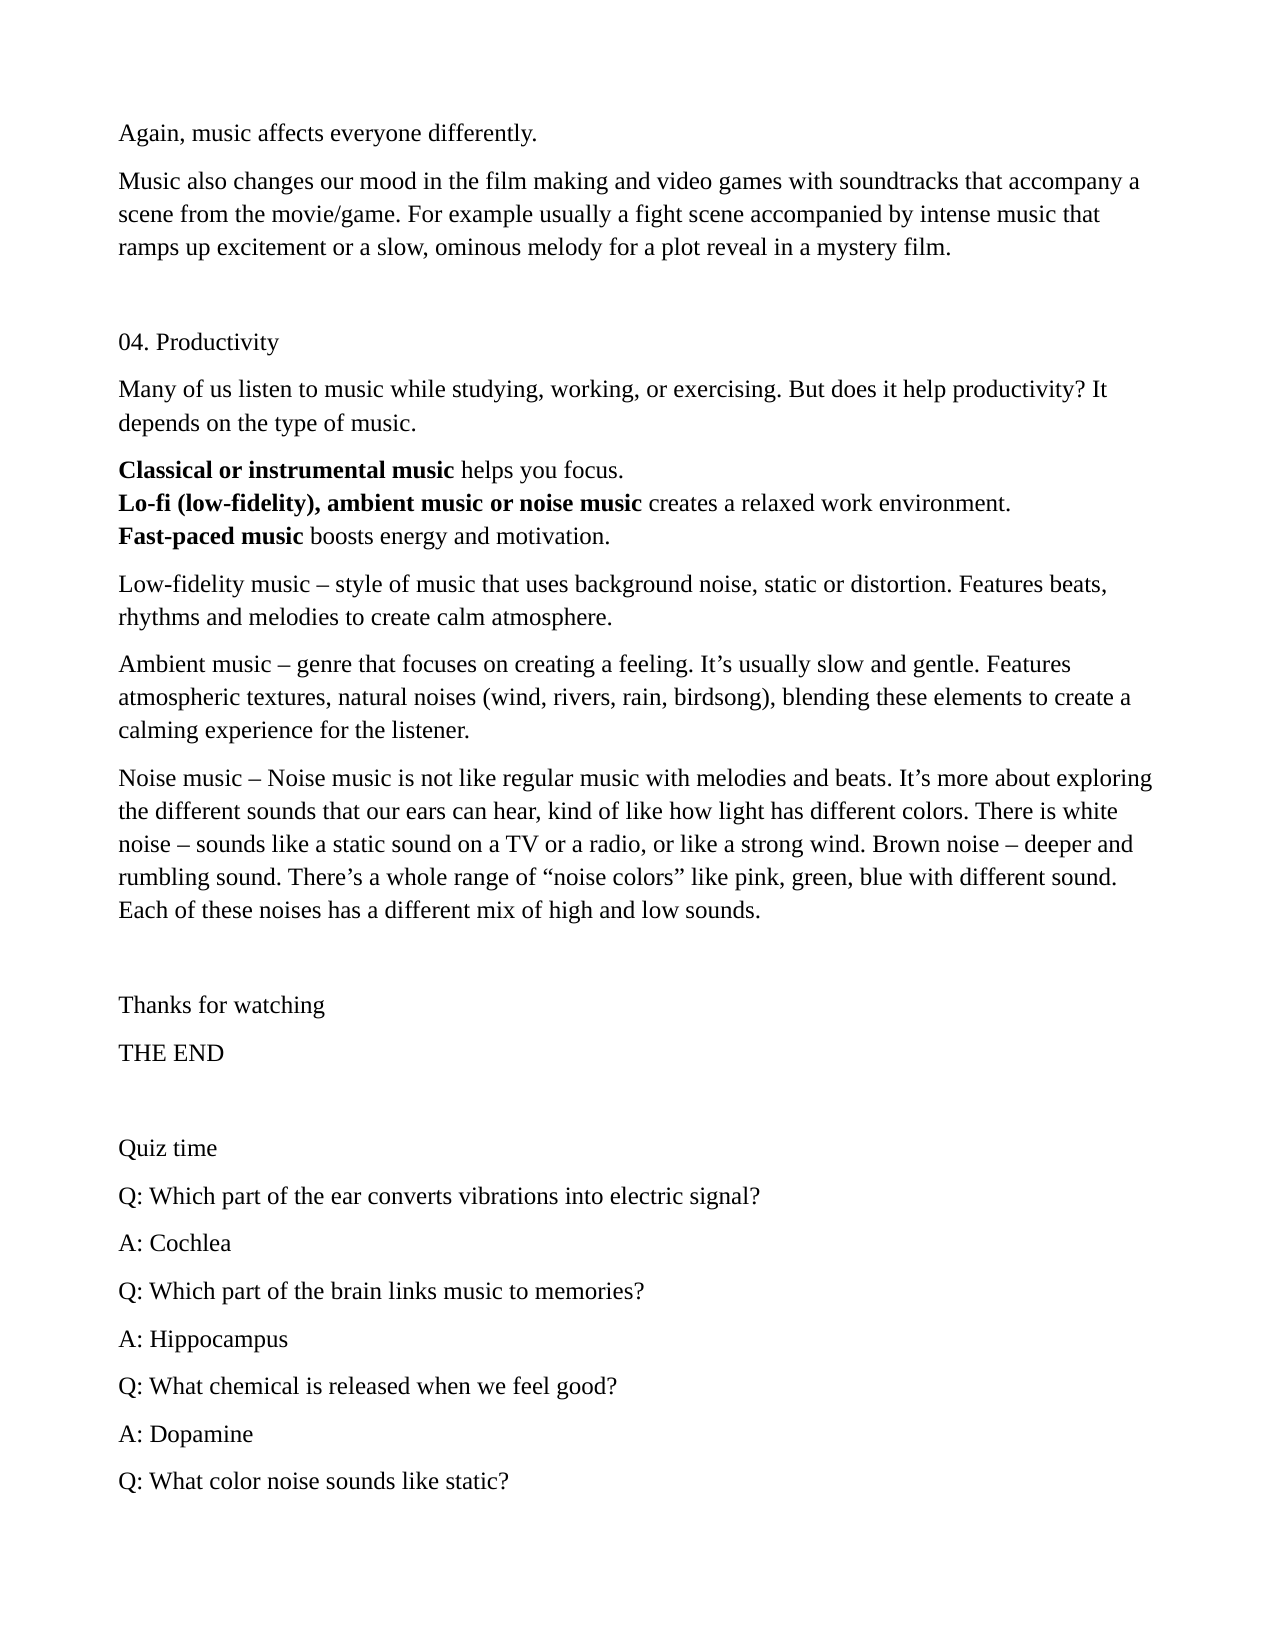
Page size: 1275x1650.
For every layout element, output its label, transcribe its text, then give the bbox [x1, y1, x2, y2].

text A: Hippocampus [118, 1324, 1157, 1352]
text Again, music affects everyone differently. [118, 118, 1157, 147]
text 04. Productivity [118, 327, 1157, 356]
text Music also changes our mood in the film making and video games with soundtracks that accompany a scene from the movie/game. For example usually a fight scene accompanied by intense music that ramps up excitement or a slow, ominous melody for a plot reveal in a mystery film. [118, 166, 1157, 261]
text Low-fidelity music – style of music that uses background noise, static or distortion. Features beats, rhythms and melodies to create calm atmosphere. [118, 569, 1157, 631]
text Thanks for watching [118, 990, 1157, 1019]
text Quiz time [118, 1133, 1157, 1162]
text A: Cochlea [118, 1228, 1157, 1257]
text Classical or instrumental music helps you focus. [118, 455, 1157, 484]
text Q: What color noise sounds like static? [118, 1466, 1157, 1495]
text THE END [118, 1038, 1157, 1067]
text Q: Which part of the ear converts vibrations into electric signal? [118, 1181, 1157, 1209]
text Q: What chemical is released when we feel good? [118, 1371, 1157, 1400]
text Q: Which part of the brain links music to memories? [118, 1276, 1157, 1305]
text Noise music – Noise music is not like regular music with melodies and beats. It’s more about exploring the different sounds that our ears can hear, kind of like how light has different colors. There is white noise – sounds like a static sound on a TV or a radio, or like a strong wind. Brown noise – deeper and rumbling sound. There’s a whole range of “noise colors” like pink, green, blue with different sound. Each of these noises has a different mix of high and low sounds. [118, 763, 1157, 924]
text Many of us listen to music while studying, working, or exercising. But does it help productivity? It depends on the type of music. [118, 374, 1157, 436]
text Fast-paced music boosts energy and motivation. [118, 521, 1157, 550]
text A: Dopamine [118, 1419, 1157, 1448]
text Ambient music – genre that focuses on creating a feeling. It’s usually slow and gentle. Features atmospheric textures, natural noises (wind, rivers, rain, birdsong), blending these elements to create a calming experience for the listener. [118, 649, 1157, 744]
text Lo-fi (low-fidelity), ambient music or noise music creates a relaxed work environment. [118, 488, 1157, 517]
